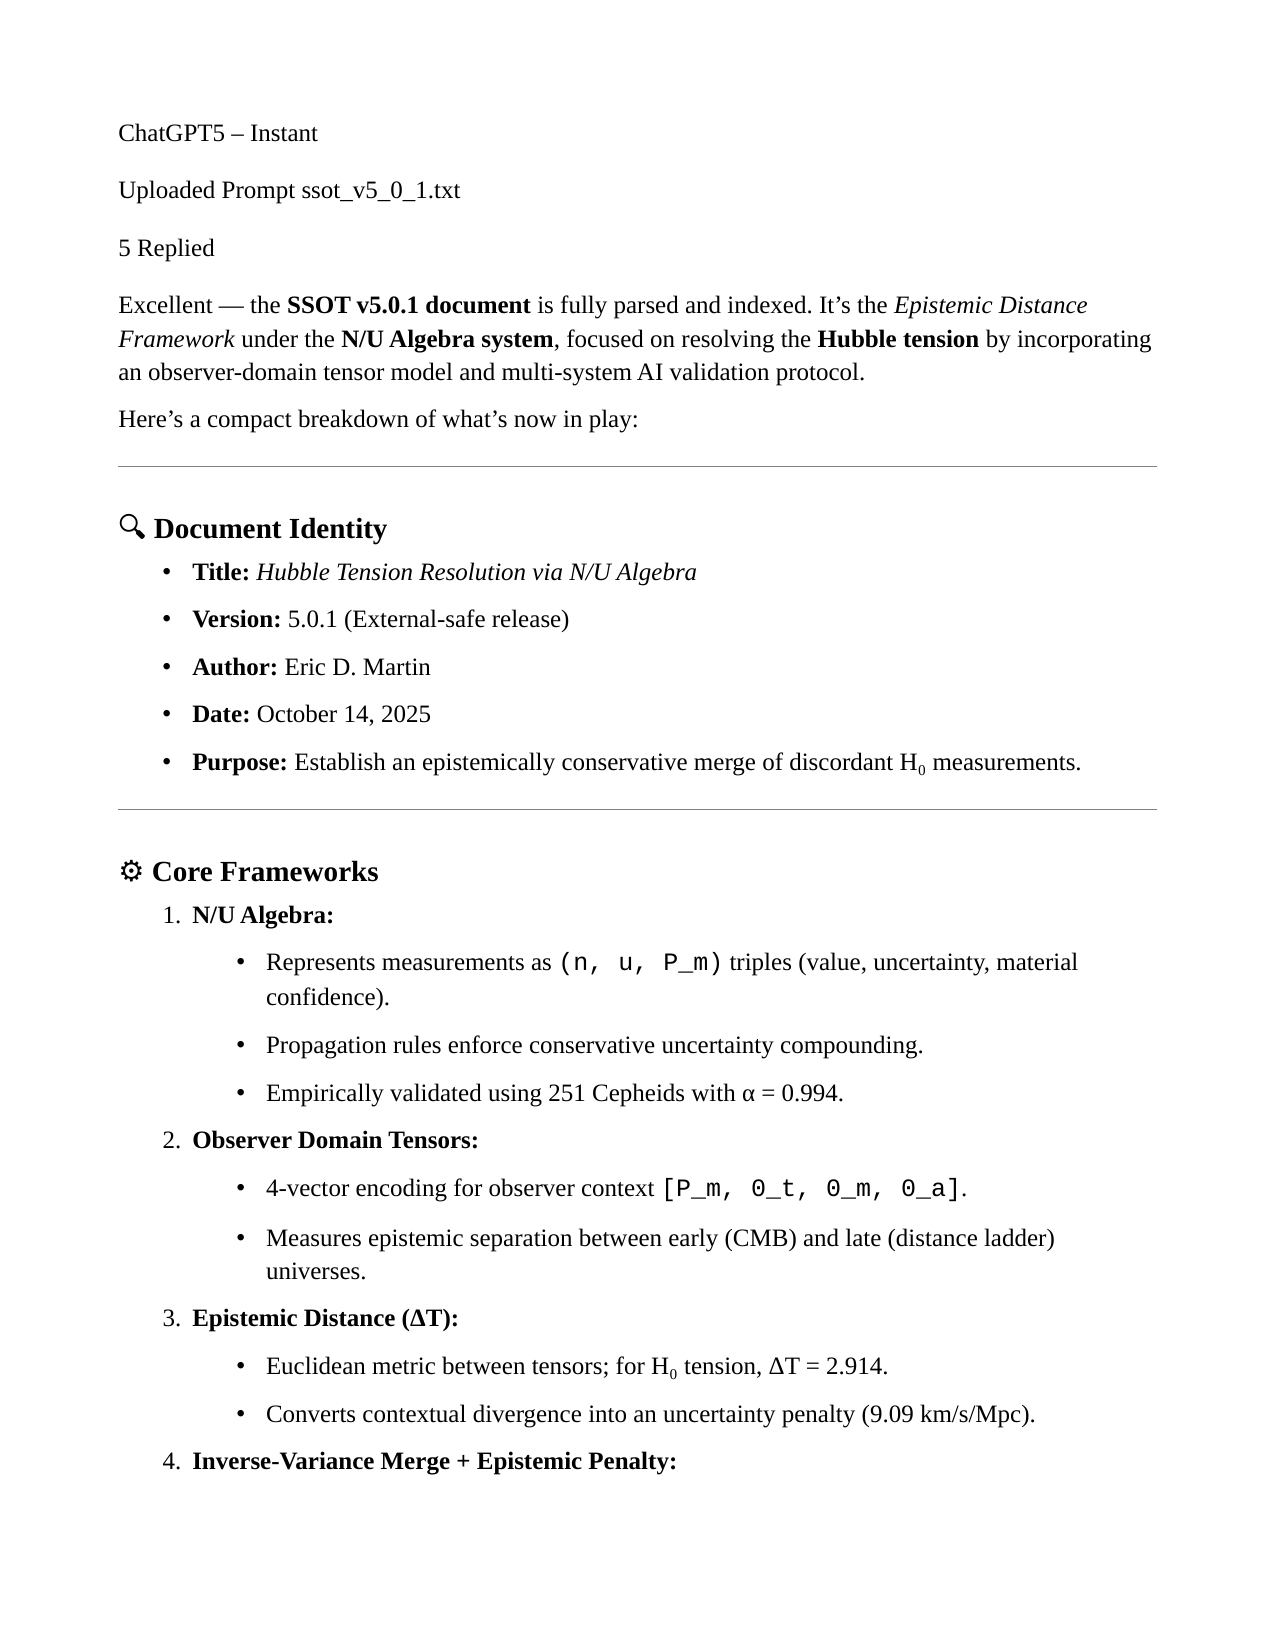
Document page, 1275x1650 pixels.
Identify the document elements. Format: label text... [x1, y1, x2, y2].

list Purpose: Establish an epistemically conservative merge of discordant H₀ measurements. [162, 747, 1157, 776]
list Euclidean metric between tensors; for H₀ tension, ΔT = 2.914. [236, 1351, 1157, 1380]
list Epistemic Distance (ΔT): [162, 1303, 1157, 1332]
list 4-vector encoding for observer context [P_m, 0_t, 0_m, 0_a]. [236, 1173, 1157, 1204]
list Date: October 14, 2025 [162, 699, 1157, 728]
list N/U Algebra: [162, 900, 1157, 928]
list Observer Domain Tensors: [162, 1125, 1157, 1154]
list Version: 5.0.1 (External-safe release) [162, 604, 1157, 633]
list Propagation rules enforce conservative uncertainty compounding. [236, 1030, 1157, 1059]
text ChatGPT5 – Instant [118, 118, 1157, 147]
text 5 Replied [118, 233, 1157, 262]
list Empirically validated using 251 Cepheids with α = 0.994. [236, 1078, 1157, 1106]
list Title: Hubble Tension Resolution via N/U Algebra [162, 557, 1157, 586]
subtitle 🔍 Document Identity [118, 511, 1157, 544]
subtitle ⚙️ Core Frameworks [118, 854, 1157, 887]
list Represents measurements as (n, u, P_m) triples (value, uncertainty, material confidence). [236, 947, 1157, 1011]
text Excellent — the SSOT v5.0.1 document is fully parsed and indexed. It’s the Epistemic Distance Framework under the N/U Algebra system, focused on resolving the Hubble tension by incorporating an observer-domain tensor model and multi-system AI validation protocol. [118, 291, 1157, 385]
list Inverse-Variance Merge + Epistemic Penalty: [162, 1446, 1157, 1475]
list Author: Eric D. Martin [162, 652, 1157, 681]
text Here’s a compact breakdown of what’s now in play: [118, 404, 1157, 433]
text Uploaded Prompt ssot_v5_0_1.txt [118, 176, 1157, 204]
list Converts contextual divergence into an uncertainty penalty (9.09 km/s/Mpc). [236, 1399, 1157, 1427]
list Measures epistemic separation between early (CMB) and late (distance ladder) universes. [236, 1223, 1157, 1284]
